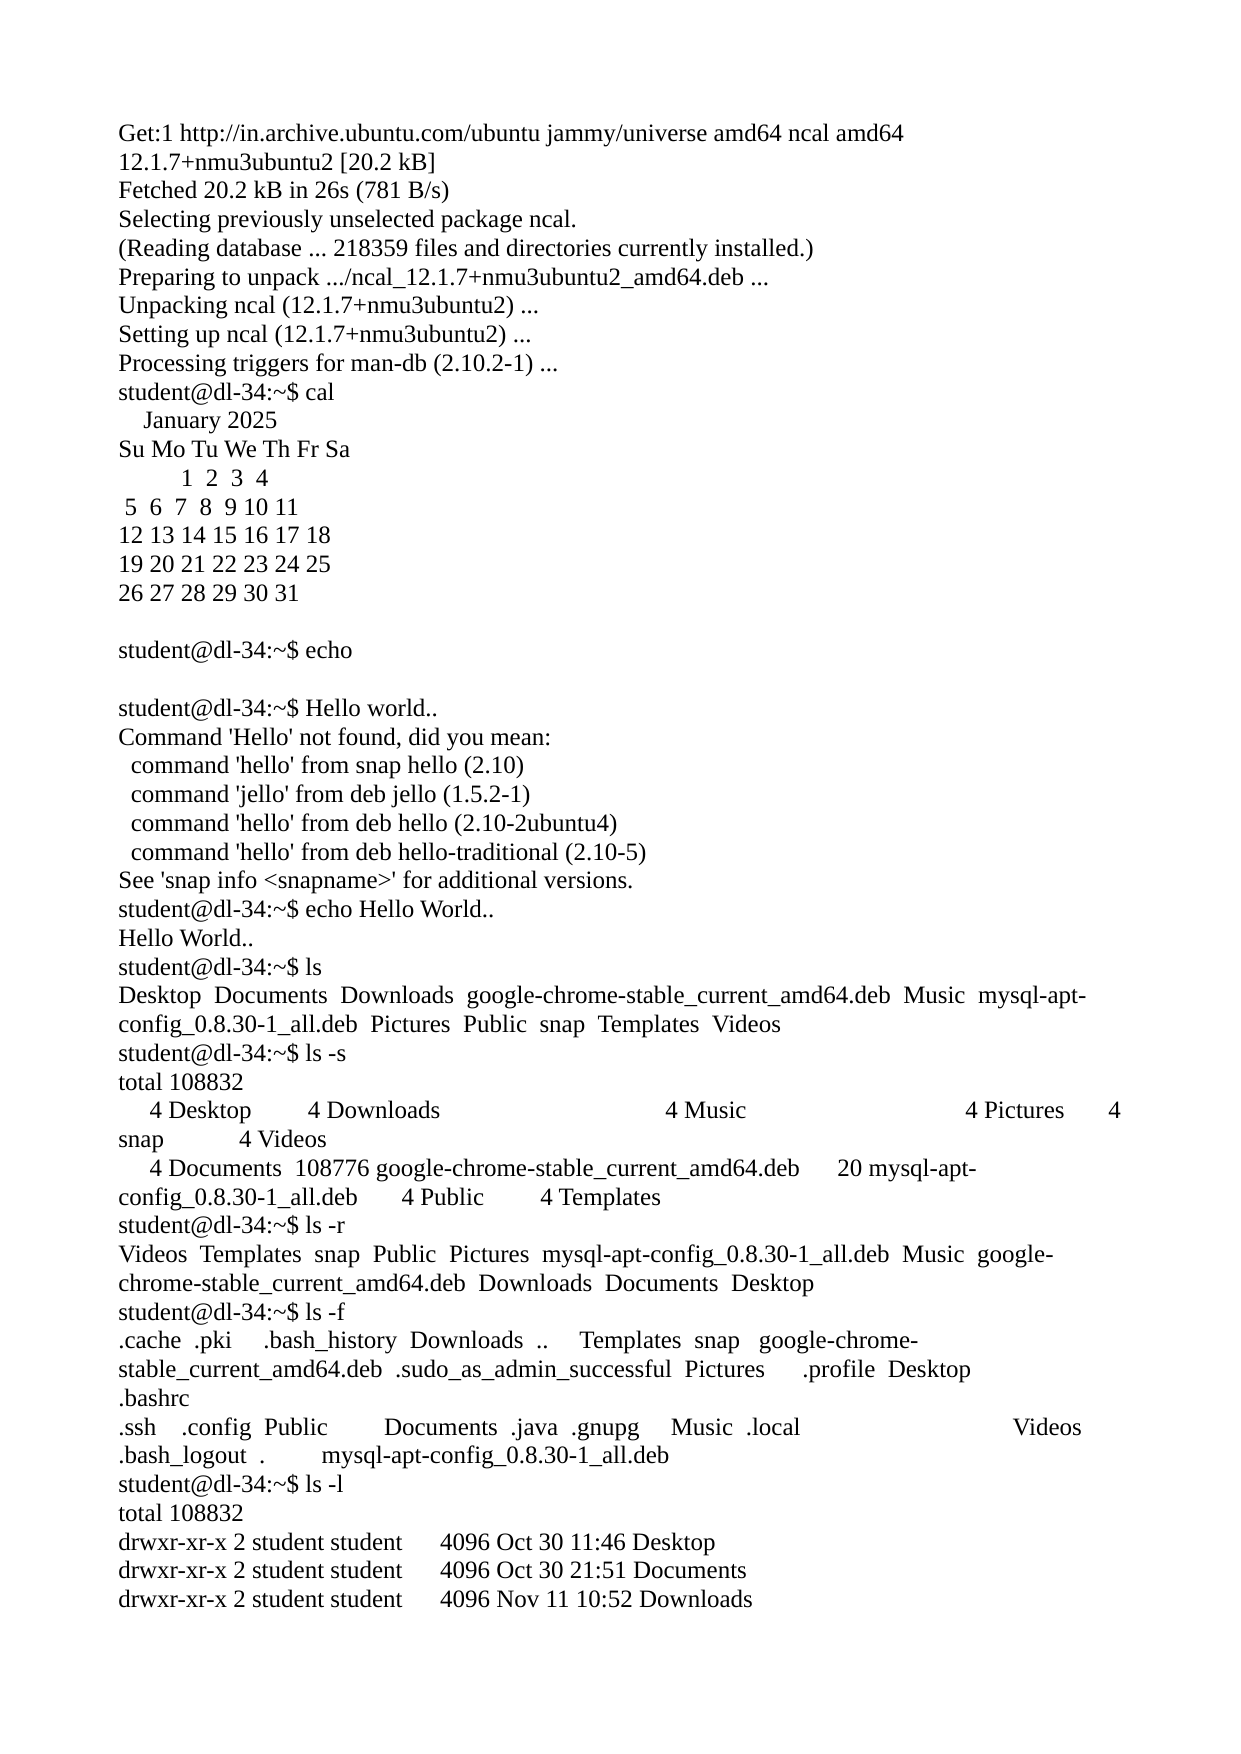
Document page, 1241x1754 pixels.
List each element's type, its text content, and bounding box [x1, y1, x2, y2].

text 5 6 7 8 9 10 11 [118, 492, 1122, 521]
text Preparing to unpack .../ncal_12.1.7+nmu3ubuntu2_amd64.deb ... [118, 262, 1122, 291]
text drwxr-xr-x 2 student student 4096 Oct 30 11:46 Desktop [118, 1527, 1122, 1556]
text Command 'Hello' not found, did you mean: [118, 722, 1122, 751]
text 19 20 21 22 23 24 25 [118, 549, 1122, 578]
text 4 Desktop 4 Downloads 4 Music 4 Pictures 4 snap 4 Videos [118, 1096, 1122, 1153]
text .ssh .config Public Documents .java .gnupg Music .local Videos .bash_logout . mysql-apt-config_0.8.30-1_all.deb [118, 1412, 1122, 1469]
text 1 2 3 4 [118, 463, 1122, 492]
text Selecting previously unselected package ncal. [118, 204, 1122, 233]
text student@dl-34:~$ cal [118, 377, 1122, 406]
text total 108832 [118, 1498, 1122, 1527]
text Fetched 20.2 kB in 26s (781 B/s) [118, 176, 1122, 204]
text student@dl-34:~$ echo Hello World.. [118, 894, 1122, 923]
text Unpacking ncal (12.1.7+nmu3ubuntu2) ... [118, 291, 1122, 319]
text Get:1 http://in.archive.ubuntu.com/ubuntu jammy/universe amd64 ncal amd64 12.1.7+nmu3ubuntu2 [20.2 kB] [118, 118, 1122, 176]
text student@dl-34:~$ echo [118, 636, 1122, 664]
text student@dl-34:~$ ls -r [118, 1211, 1122, 1239]
text command 'hello' from deb hello (2.10-2ubuntu4) [118, 808, 1122, 837]
text command 'jello' from deb jello (1.5.2-1) [118, 779, 1122, 808]
text Processing triggers for man-db (2.10.2-1) ... [118, 348, 1122, 377]
text Hello World.. [118, 923, 1122, 952]
text drwxr-xr-x 2 student student 4096 Nov 11 10:52 Downloads [118, 1584, 1122, 1613]
text See 'snap info <snapname>' for additional versions. [118, 866, 1122, 894]
text .cache .pki .bash_history Downloads .. Templates snap google-chrome-stable_current_amd64.deb .sudo_as_admin_successful Pictures .profile Desktop .bashrc [118, 1326, 1122, 1412]
text command 'hello' from deb hello-traditional (2.10-5) [118, 837, 1122, 866]
text 4 Documents 108776 google-chrome-stable_current_amd64.deb 20 mysql-apt-config_0.8.30-1_all.deb 4 Public 4 Templates [118, 1153, 1122, 1211]
text student@dl-34:~$ ls -s [118, 1038, 1122, 1067]
text Setting up ncal (12.1.7+nmu3ubuntu2) ... [118, 319, 1122, 348]
text January 2025 [118, 406, 1122, 434]
text 12 13 14 15 16 17 18 [118, 521, 1122, 549]
text (Reading database ... 218359 files and directories currently installed.) [118, 233, 1122, 262]
text student@dl-34:~$ ls [118, 952, 1122, 981]
text command 'hello' from snap hello (2.10) [118, 751, 1122, 779]
text total 108832 [118, 1067, 1122, 1096]
text student@dl-34:~$ Hello world.. [118, 693, 1122, 722]
text 26 27 28 29 30 31 [118, 578, 1122, 607]
text Desktop Documents Downloads google-chrome-stable_current_amd64.deb Music mysql-apt-config_0.8.30-1_all.deb Pictures Public snap Templates Videos [118, 981, 1122, 1038]
text student@dl-34:~$ ls -l [118, 1469, 1122, 1498]
text Su Mo Tu We Th Fr Sa [118, 434, 1122, 463]
text drwxr-xr-x 2 student student 4096 Oct 30 21:51 Documents [118, 1556, 1122, 1584]
text Videos Templates snap Public Pictures mysql-apt-config_0.8.30-1_all.deb Music google-chrome-stable_current_amd64.deb Downloads Documents Desktop [118, 1239, 1122, 1297]
text student@dl-34:~$ ls -f [118, 1297, 1122, 1326]
